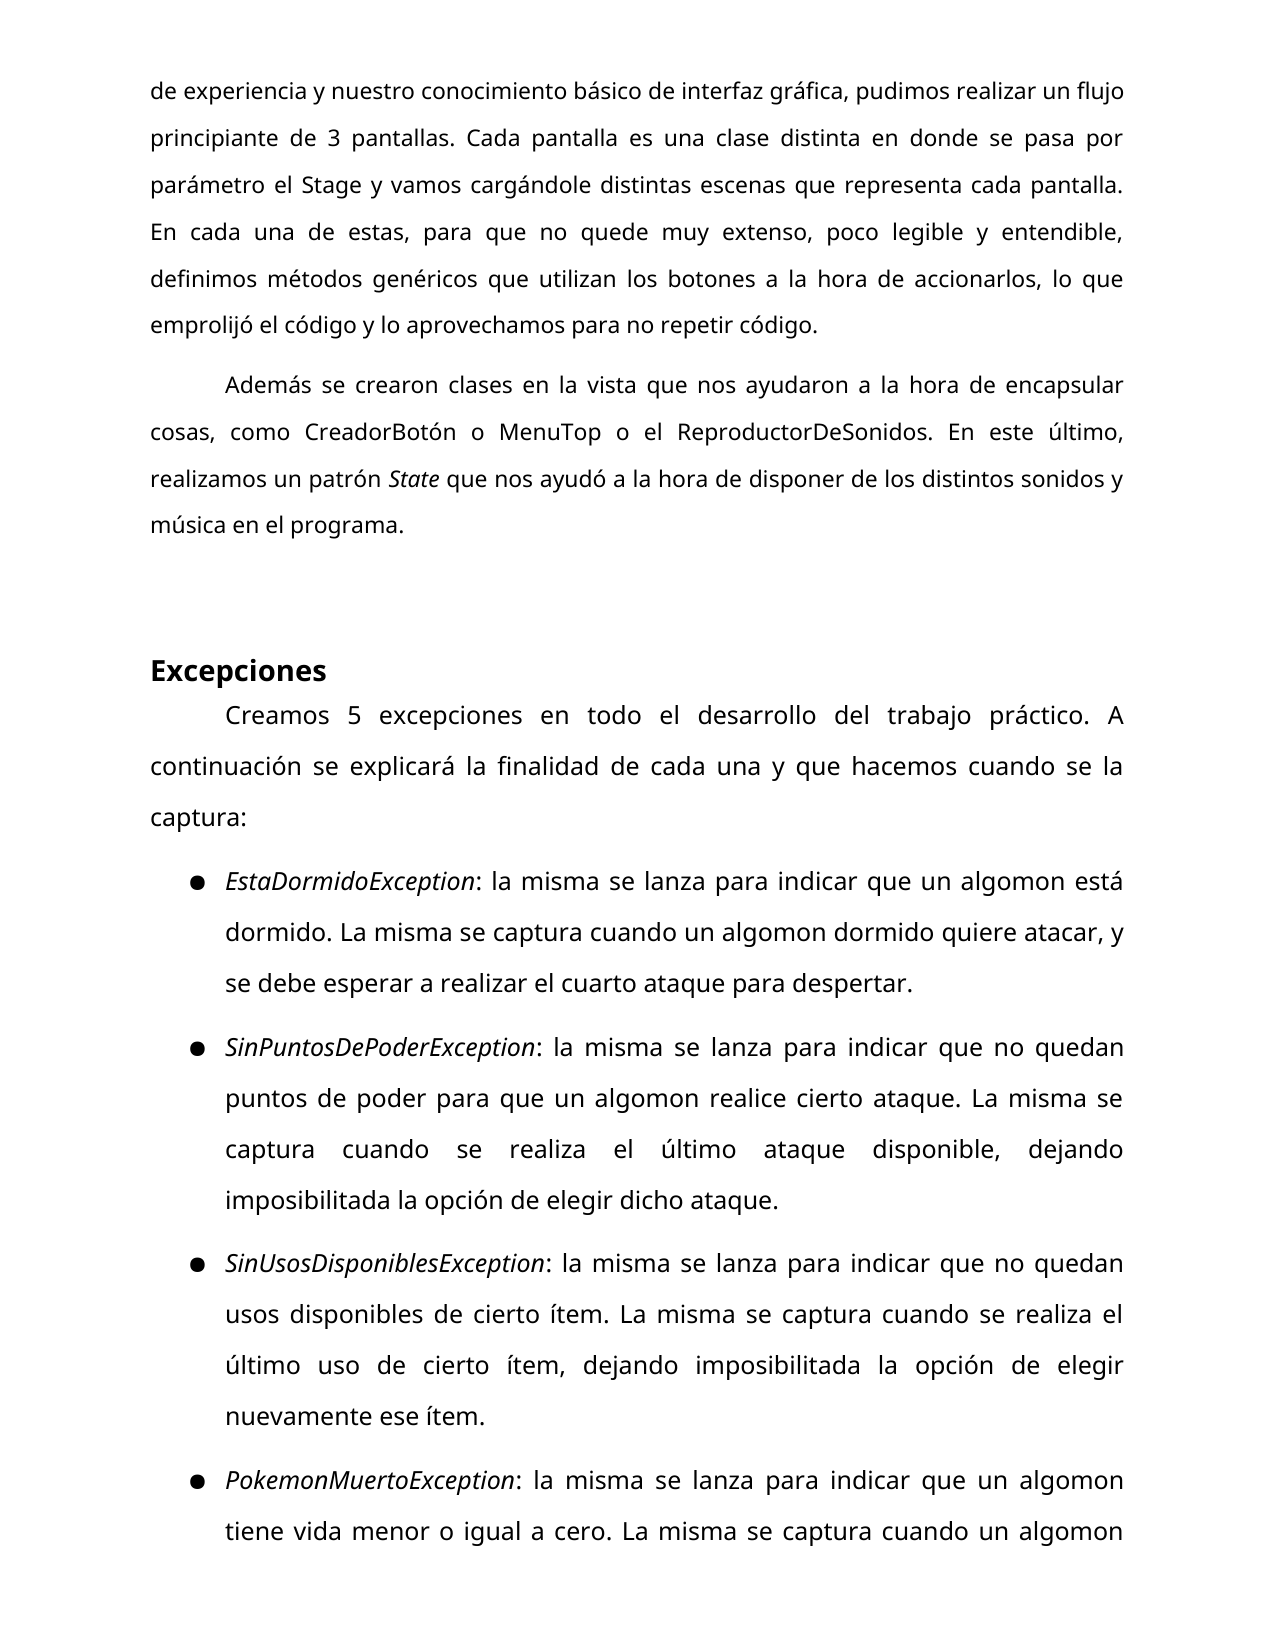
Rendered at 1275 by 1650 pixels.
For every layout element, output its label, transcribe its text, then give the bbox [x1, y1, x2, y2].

list SinUsosDisponiblesException: la misma se lanza para indicar que no quedan usos disponibles de cierto ítem. La misma se captura cuando se realiza el último uso de cierto ítem, dejando imposibilitada la opción de elegir nuevamente ese ítem. [187, 1246, 1125, 1433]
text Creamos 5 excepciones en todo el desarrollo del trabajo práctico. A continuación se explicará la finalidad de cada una y que hacemos cuando se la captura: [150, 698, 1125, 834]
text de experiencia y nuestro conocimiento básico de interfaz gráfica, pudimos realizar un flujo principiante de 3 pantallas. Cada pantalla es una clase distinta en donde se pasa por parámetro el Stage y vamos cargándole distintas escenas que representa cada pantalla. En cada una de estas, para que no quede muy extenso, poco legible y entendible, definimos métodos genéricos que utilizan los botones a la hora de accionarlos, lo que emprolijó el código y lo aprovechamos para no repetir código. [150, 75, 1125, 341]
list EstaDormidoException: la misma se lanza para indicar que un algomon está dormido. La misma se captura cuando un algomon dormido quiere atacar, y se debe esperar a realizar el cuarto ataque para despertar. [187, 864, 1125, 1000]
text Excepciones [150, 650, 1125, 690]
list SinPuntosDePoderException: la misma se lanza para indicar que no quedan puntos de poder para que un algomon realice cierto ataque. La misma se captura cuando se realiza el último ataque disponible, dejando imposibilitada la opción de elegir dicho ataque. [187, 1029, 1125, 1216]
list PokemonMuertoException: la misma se lanza para indicar que un algomon tiene vida menor o igual a cero. La misma se captura cuando un algomon [187, 1463, 1125, 1548]
text Además se crearon clases en la vista que nos ayudaron a la hora de encapsular cosas, como CreadorBotón o MenuTop o el ReproductorDeSonidos. En este último, realizamos un patrón State que nos ayudó a la hora de disponer de los distintos sonidos y música en el programa. [150, 369, 1125, 541]
